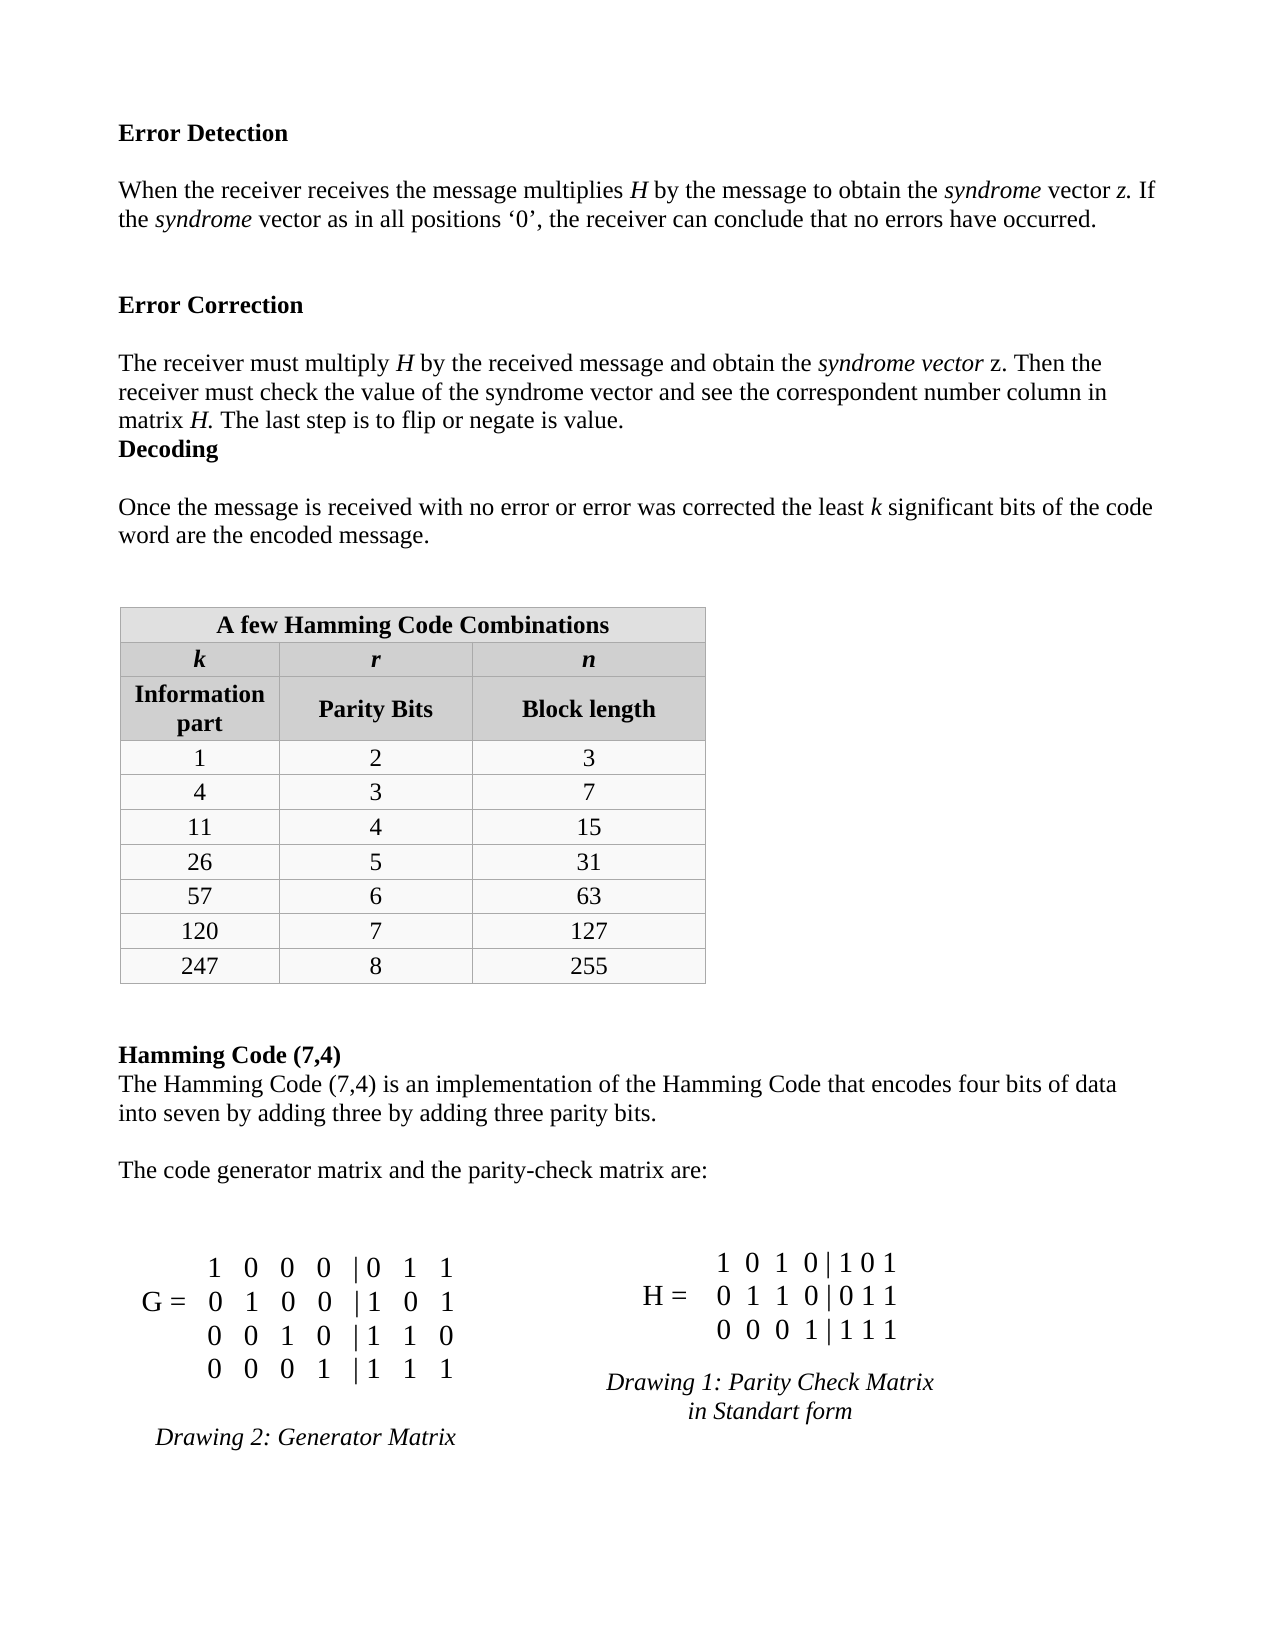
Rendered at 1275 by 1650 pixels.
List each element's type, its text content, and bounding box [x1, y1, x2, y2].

table_cell 7 [280, 914, 472, 948]
text Hamming Code (7,4) [118, 1040, 1157, 1069]
table_cell 2 [280, 741, 472, 774]
table_cell 4 [280, 810, 472, 844]
text When the receiver receives the message multiplies H by the message to obtain the syndrome vector z. If the syndrome vector as in all positions ‘0’, the receiver can conclude that no errors have occurred. [118, 176, 1157, 233]
table_cell 5 [280, 845, 472, 878]
text The Hamming Code (7,4) is an implementation of the Hamming Code that encodes four bits of data into seven by adding three by adding three parity bits. [118, 1069, 1157, 1126]
table_cell Information part [121, 677, 279, 740]
table_cell 7 [473, 775, 705, 809]
table_cell 127 [473, 914, 705, 948]
table_cell 26 [121, 845, 279, 878]
table_cell 3 [473, 741, 705, 774]
table_cell 255 [473, 949, 705, 982]
table_cell 3 [280, 775, 472, 809]
text Decoding [118, 434, 1157, 463]
table_cell k [121, 643, 279, 676]
text Once the message is received with no error or error was corrected the least k significant bits of the code word are the encoded message. [118, 492, 1157, 549]
table_cell 1 [121, 741, 279, 774]
table_cell 4 [121, 775, 279, 809]
table_cell 63 [473, 880, 705, 913]
table_cell 15 [473, 810, 705, 844]
text The code generator matrix and the parity-check matrix are: [118, 1155, 1157, 1184]
table_cell 31 [473, 845, 705, 878]
text The receiver must multiply H by the received message and obtain the syndrome vector z. Then the receiver must check the value of the syndrome vector and see the correspondent number column in matrix H. The last step is to flip or negate is value. [118, 348, 1157, 434]
table_cell 247 [121, 949, 279, 982]
table_cell Block length [473, 677, 705, 740]
text Drawing 2: Generator Matrix [127, 1229, 484, 1451]
table_cell 6 [280, 880, 472, 913]
table_cell 120 [121, 914, 279, 948]
table_cell 57 [121, 880, 279, 913]
table_cell n [473, 643, 705, 676]
table_cell r [280, 643, 472, 676]
text Error Detection [118, 118, 1157, 147]
text Error Correction [118, 291, 1157, 319]
table_header A few Hamming Code Combinations [121, 608, 705, 642]
table_cell 8 [280, 949, 472, 982]
table_cell Parity Bits [280, 677, 472, 740]
text Drawing 1: Parity Check Matrix in Standart form [600, 1223, 939, 1424]
table_cell 11 [121, 810, 279, 844]
